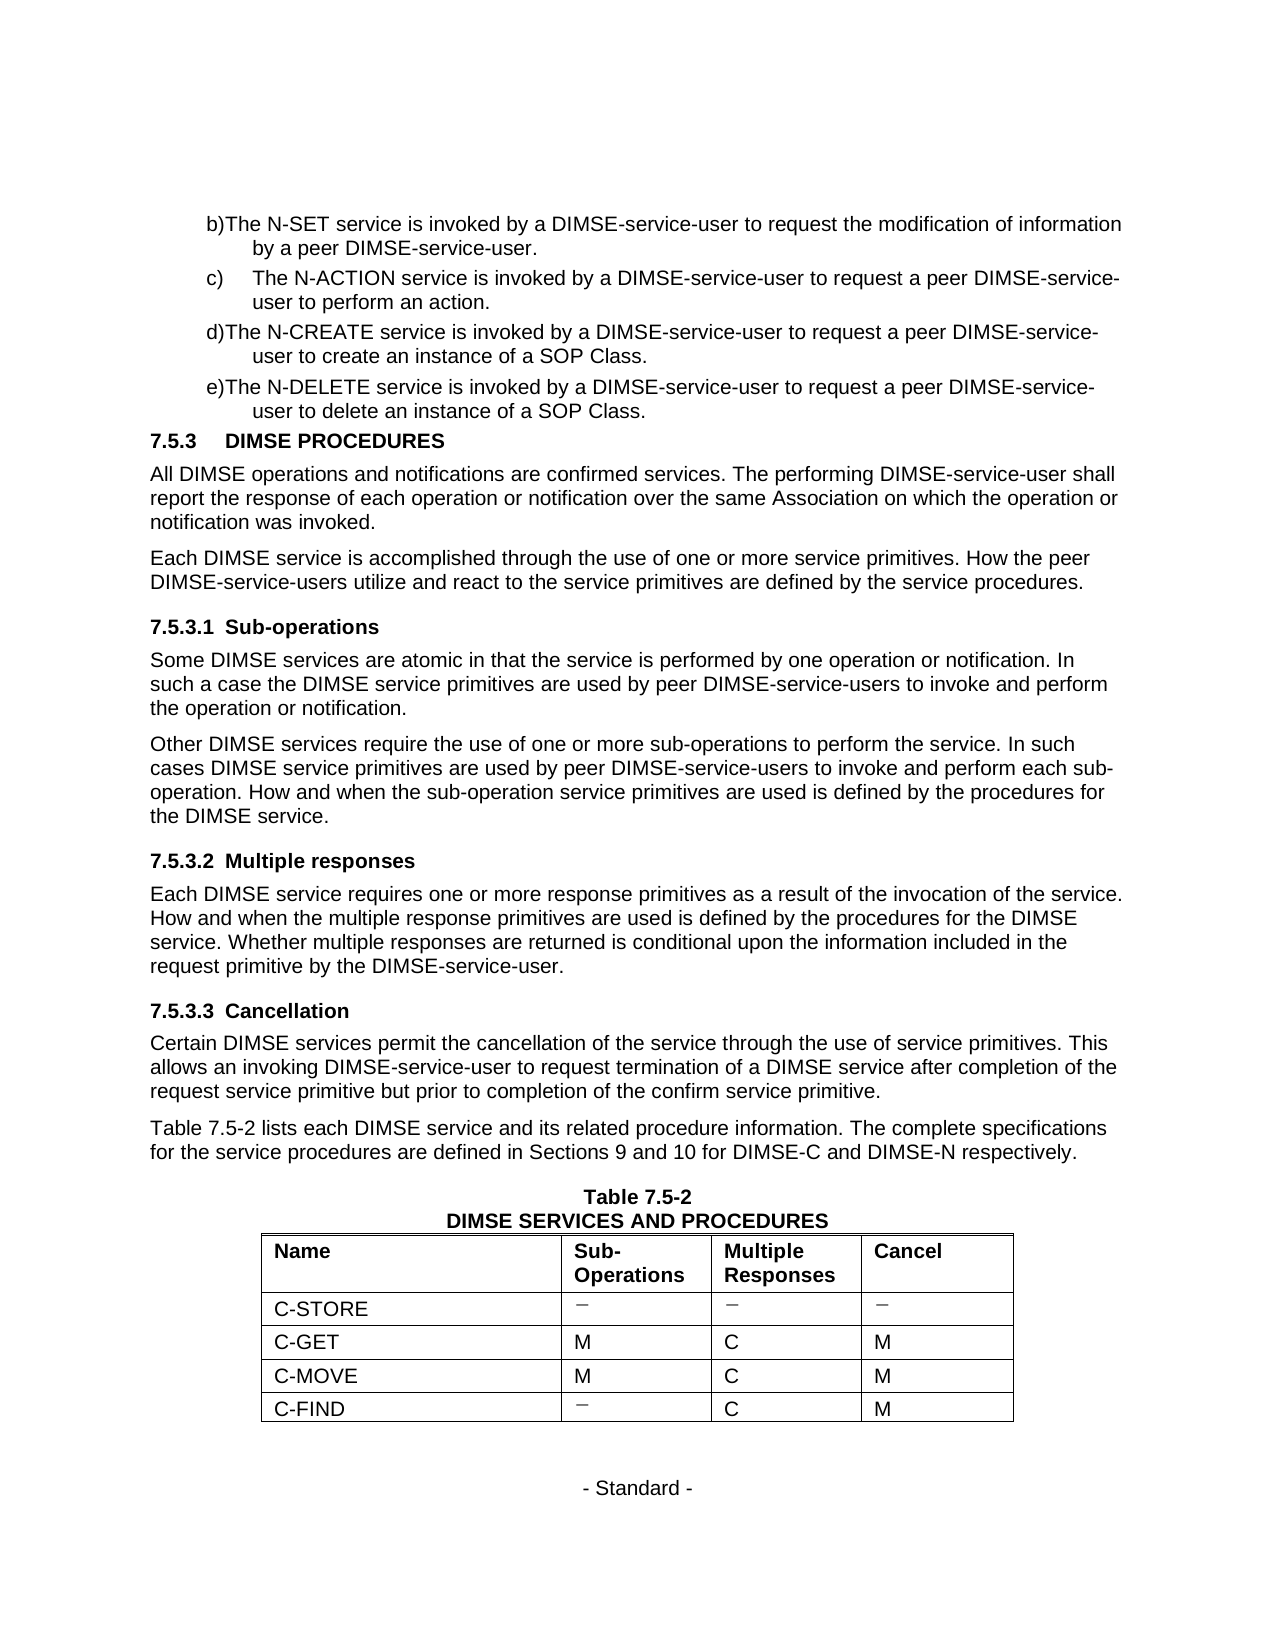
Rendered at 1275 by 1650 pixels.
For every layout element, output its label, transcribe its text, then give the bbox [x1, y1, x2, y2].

table_header Name [262, 1236, 561, 1292]
text Each DIMSE service is accomplished through the use of one or more service primitives. How the peer DIMSE-service-users utilize and react to the service primitives are defined by the service procedures. [150, 546, 1125, 594]
table_cell M [862, 1326, 1013, 1358]
table_cell C [712, 1360, 861, 1392]
subtitle 7.5.3.3 Cancellation [150, 999, 1125, 1023]
table_cell C-FIND [262, 1393, 561, 1421]
table_cell  [712, 1293, 861, 1325]
table_cell C-STORE [262, 1293, 561, 1325]
table_cell M [862, 1360, 1013, 1392]
table_cell M [862, 1393, 1013, 1421]
text Table 7.5-2 lists each DIMSE service and its related procedure information. The complete specifications for the service procedures are defined in Sections 9 and 10 for DIMSE-C and DIMSE-N respectively. [150, 1116, 1125, 1164]
table_cell  [562, 1393, 711, 1421]
table_cell  [562, 1293, 711, 1325]
table_cell C [712, 1393, 861, 1421]
table_cell M [562, 1360, 711, 1392]
table_cell  [862, 1293, 1013, 1325]
text c) The N-ACTION service is invoked by a DIMSE-service-user to request a peer DIMSE-service-user to perform an action. [206, 266, 1125, 314]
title Table 7.5-2 DIMSE SERVICES AND PROCEDURES [150, 1185, 1125, 1233]
text e) The N-DELETE service is invoked by a DIMSE-service-user to request a peer DIMSE-service-user to delete an instance of a SOP Class. [206, 375, 1125, 423]
table_cell C [712, 1326, 861, 1358]
text Some DIMSE services are atomic in that the service is performed by one operation or notification. In such a case the DIMSE service primitives are used by peer DIMSE-service-users to invoke and perform the operation or notification. [150, 647, 1125, 720]
subtitle 7.5.3 DIMSE PROCEDURES [150, 429, 1125, 453]
table_cell C-MOVE [262, 1360, 561, 1392]
table_cell C-GET [262, 1326, 561, 1358]
table_header Multiple Responses [712, 1236, 861, 1292]
table_header Cancel [862, 1236, 1013, 1292]
table_cell M [562, 1326, 711, 1358]
text All DIMSE operations and notifications are confirmed services. The performing DIMSE-service-user shall report the response of each operation or notification over the same Association on which the operation or notification was invoked. [150, 461, 1125, 534]
text Each DIMSE service requires one or more response primitives as a result of the invocation of the service. How and when the multiple response primitives are used is defined by the procedures for the DIMSE service. Whether multiple responses are returned is conditional upon the information included in the request primitive by the DIMSE-service-user. [150, 882, 1125, 978]
text Other DIMSE services require the use of one or more sub-operations to perform the service. In such cases DIMSE service primitives are used by peer DIMSE-service-users to invoke and perform each sub-operation. How and when the sub-operation service primitives are used is defined by the procedures for the DIMSE service. [150, 732, 1125, 828]
text d) The N-CREATE service is invoked by a DIMSE-service-user to request a peer DIMSE-service-user to create an instance of a SOP Class. [206, 320, 1125, 368]
text b) The N-SET service is invoked by a DIMSE-service-user to request the modification of information by a peer DIMSE-service-user. [206, 212, 1125, 260]
subtitle 7.5.3.1 Sub-operations [150, 615, 1125, 639]
text Certain DIMSE services permit the cancellation of the service through the use of service primitives. This allows an invoking DIMSE-service-user to request termination of a DIMSE service after completion of the request service primitive but prior to completion of the confirm service primitive. [150, 1031, 1125, 1103]
table_header Sub-Operations [562, 1236, 711, 1292]
subtitle 7.5.3.2 Multiple responses [150, 849, 1125, 873]
